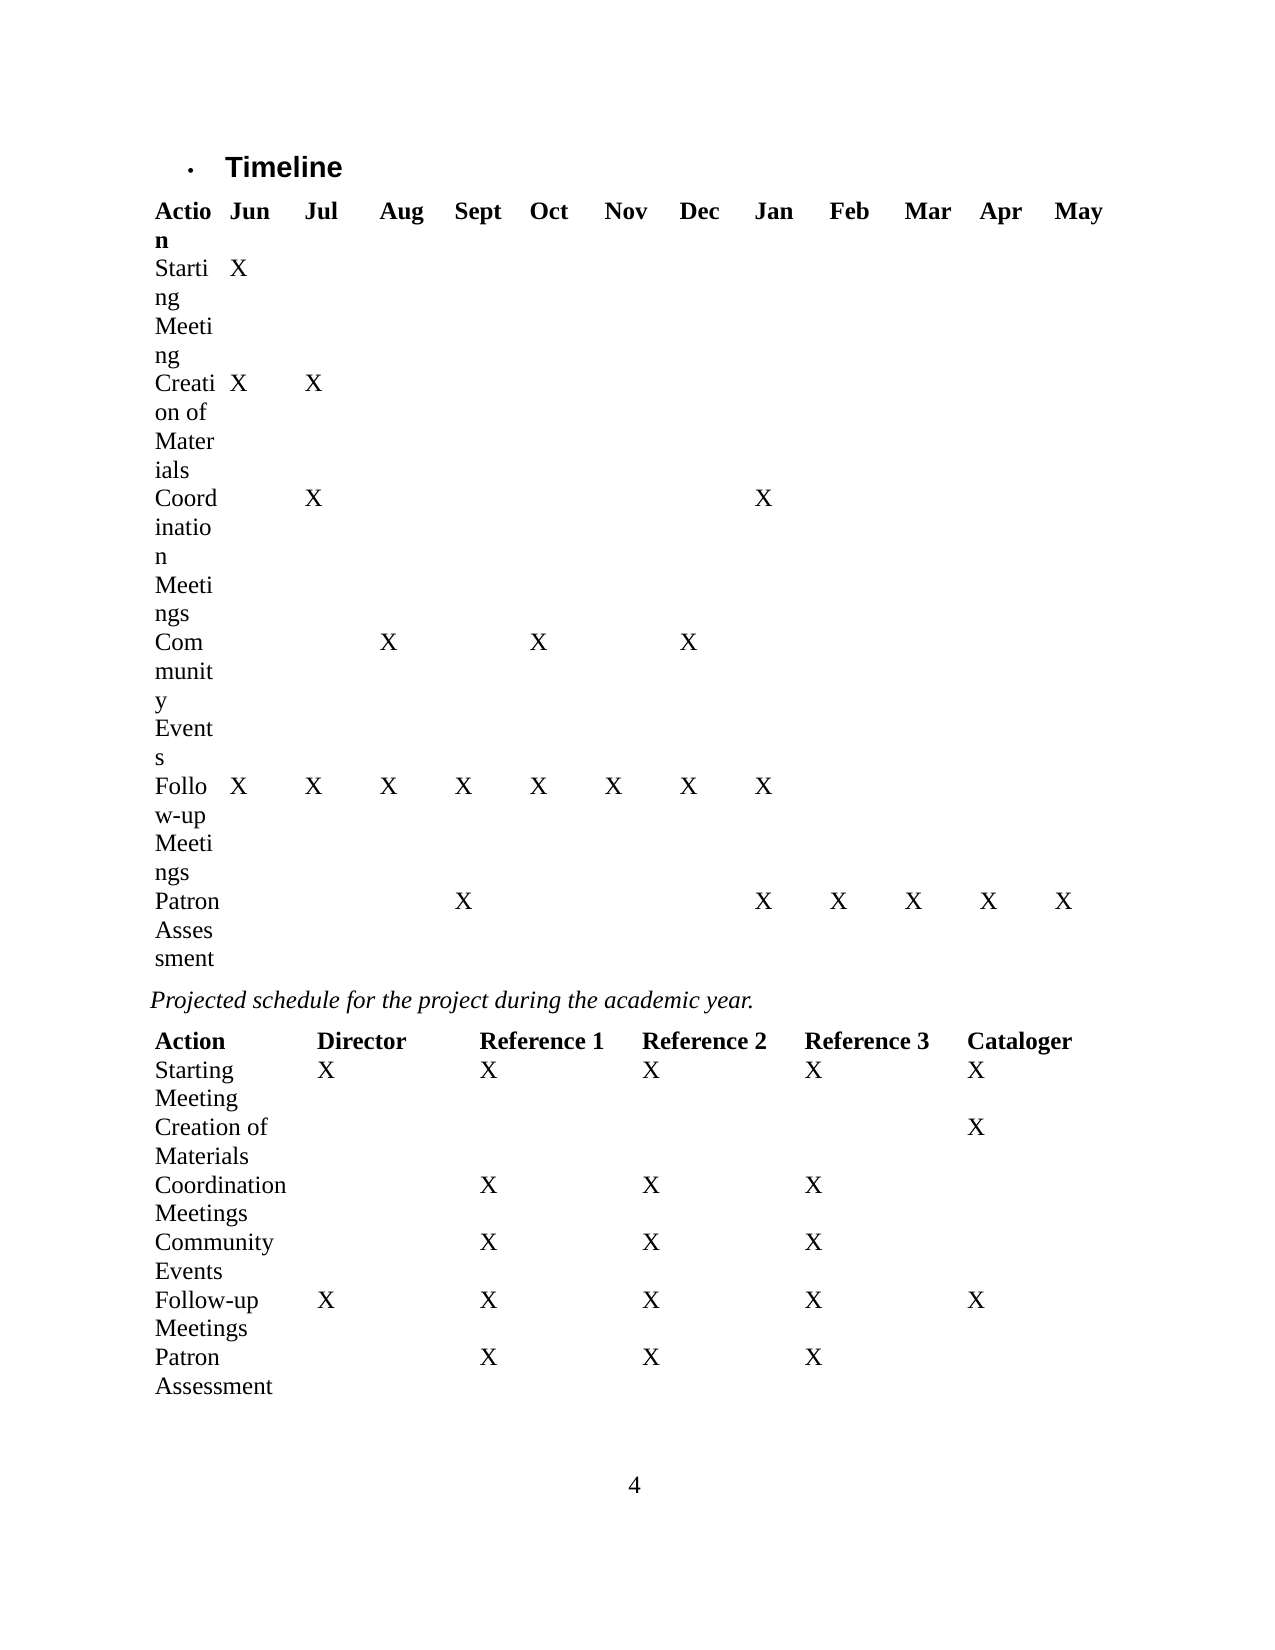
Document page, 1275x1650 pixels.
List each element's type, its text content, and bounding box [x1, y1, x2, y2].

table_cell X [638, 1285, 800, 1342]
table_cell [825, 484, 900, 627]
table_cell X [475, 1227, 637, 1285]
table_cell Creation of Materials [150, 369, 225, 483]
table_header Jun [225, 196, 300, 253]
table_header Jan [750, 196, 825, 253]
table_cell [900, 627, 975, 771]
table_cell [963, 1342, 1125, 1400]
table_cell [600, 886, 675, 972]
table_cell X [963, 1285, 1125, 1342]
table_header Action [150, 1026, 312, 1055]
table_cell [975, 484, 1050, 627]
table_cell X [600, 771, 675, 886]
table_cell X [1050, 886, 1125, 972]
table_cell X [225, 369, 300, 483]
table_cell [525, 886, 600, 972]
table_cell [825, 771, 900, 886]
table_cell [825, 254, 900, 368]
table_cell [975, 254, 1050, 368]
table_cell [750, 369, 825, 483]
table_cell [300, 627, 375, 771]
table_header Sept [450, 196, 525, 253]
table_cell Follow-up Meetings [150, 1285, 312, 1342]
table_cell X [475, 1285, 637, 1342]
table_cell [450, 484, 525, 627]
table_cell X [800, 1227, 962, 1285]
table_cell [750, 254, 825, 368]
table_header Aug [375, 196, 450, 253]
table_cell [313, 1227, 475, 1285]
table_header Mar [900, 196, 975, 253]
table_cell Creation of Materials [150, 1112, 312, 1170]
table_cell X [900, 886, 975, 972]
table_cell [300, 254, 375, 368]
table_cell X [825, 886, 900, 972]
table_cell X [800, 1170, 962, 1227]
table_cell X [975, 886, 1050, 972]
table_cell X [375, 627, 450, 771]
table_cell [450, 369, 525, 483]
table_cell Coordination Meetings [150, 484, 225, 627]
table_cell [900, 254, 975, 368]
table_cell [825, 627, 900, 771]
table_cell [225, 627, 300, 771]
table_cell [975, 369, 1050, 483]
table_cell X [300, 484, 375, 627]
table_cell X [638, 1227, 800, 1285]
table_cell [1050, 627, 1125, 771]
table_cell [900, 484, 975, 627]
table_cell X [450, 771, 525, 886]
table_cell [963, 1170, 1125, 1227]
table_cell [300, 886, 375, 972]
table_header Apr [975, 196, 1050, 253]
table_cell [1050, 254, 1125, 368]
table_cell [1050, 369, 1125, 483]
table_cell [313, 1342, 475, 1400]
table_header Feb [825, 196, 900, 253]
table_cell X [675, 627, 750, 771]
table_cell X [638, 1342, 800, 1400]
table_cell [375, 369, 450, 483]
table_cell [638, 1112, 800, 1170]
table_cell [900, 771, 975, 886]
table_cell Patron Assessment [150, 886, 225, 972]
table_header Reference 3 [800, 1026, 962, 1055]
table_cell X [750, 771, 825, 886]
table_cell X [300, 369, 375, 483]
table_cell X [313, 1055, 475, 1112]
table_cell [675, 369, 750, 483]
table_cell [450, 627, 525, 771]
table_cell [313, 1112, 475, 1170]
table_cell X [963, 1112, 1125, 1170]
table_cell Follow-up Meetings [150, 771, 225, 886]
table_cell X [525, 771, 600, 886]
table_cell X [675, 771, 750, 886]
table_header Reference 1 [475, 1026, 637, 1055]
table_cell [963, 1227, 1125, 1285]
table_header Oct [525, 196, 600, 253]
table_cell Coordination Meetings [150, 1170, 312, 1227]
table_cell [600, 484, 675, 627]
table_cell X [638, 1170, 800, 1227]
table_cell X [225, 771, 300, 886]
table_cell Starting Meeting [150, 1055, 312, 1112]
table_cell X [638, 1055, 800, 1112]
table_cell Starting Meeting [150, 254, 225, 368]
table_cell X [475, 1342, 637, 1400]
table_cell [375, 254, 450, 368]
table_cell X [375, 771, 450, 886]
table_cell [975, 771, 1050, 886]
table_cell Community Events [150, 1227, 312, 1285]
table_cell X [800, 1055, 962, 1112]
table_cell [975, 627, 1050, 771]
table_cell X [750, 484, 825, 627]
table_cell [825, 369, 900, 483]
table_cell [450, 254, 525, 368]
text Projected schedule for the project during the academic year. [150, 985, 1125, 1013]
table_cell [525, 254, 600, 368]
table_header Jul [300, 196, 375, 253]
table_cell [525, 369, 600, 483]
table_cell X [225, 254, 300, 368]
table_cell [750, 627, 825, 771]
table_cell Patron Assessment [150, 1342, 312, 1400]
table_cell X [475, 1170, 637, 1227]
table_cell [475, 1112, 637, 1170]
table_cell [900, 369, 975, 483]
table_cell [525, 484, 600, 627]
table_cell [375, 886, 450, 972]
table_cell [600, 627, 675, 771]
table_cell [675, 484, 750, 627]
table_header Reference 2 [638, 1026, 800, 1055]
table_cell X [525, 627, 600, 771]
table_header Director [313, 1026, 475, 1055]
table_header Cataloger [963, 1026, 1125, 1055]
table_cell [225, 886, 300, 972]
table_header Nov [600, 196, 675, 253]
table_cell [375, 484, 450, 627]
table_header May [1050, 196, 1125, 253]
table_cell [225, 484, 300, 627]
table_cell Community Events [150, 627, 225, 771]
table_cell X [475, 1055, 637, 1112]
table_cell [1050, 484, 1125, 627]
table_cell X [300, 771, 375, 886]
table_cell X [313, 1285, 475, 1342]
table_cell X [450, 886, 525, 972]
table_cell [600, 369, 675, 483]
table_cell [1050, 771, 1125, 886]
table_cell X [963, 1055, 1125, 1112]
table_cell [675, 886, 750, 972]
table_cell [800, 1112, 962, 1170]
table_cell X [750, 886, 825, 972]
subtitle Timeline [187, 150, 1125, 183]
table_cell X [800, 1285, 962, 1342]
table_cell X [800, 1342, 962, 1400]
table_header Dec [675, 196, 750, 253]
table_cell [675, 254, 750, 368]
table_header Action [150, 196, 225, 253]
table_cell [313, 1170, 475, 1227]
table_cell [600, 254, 675, 368]
